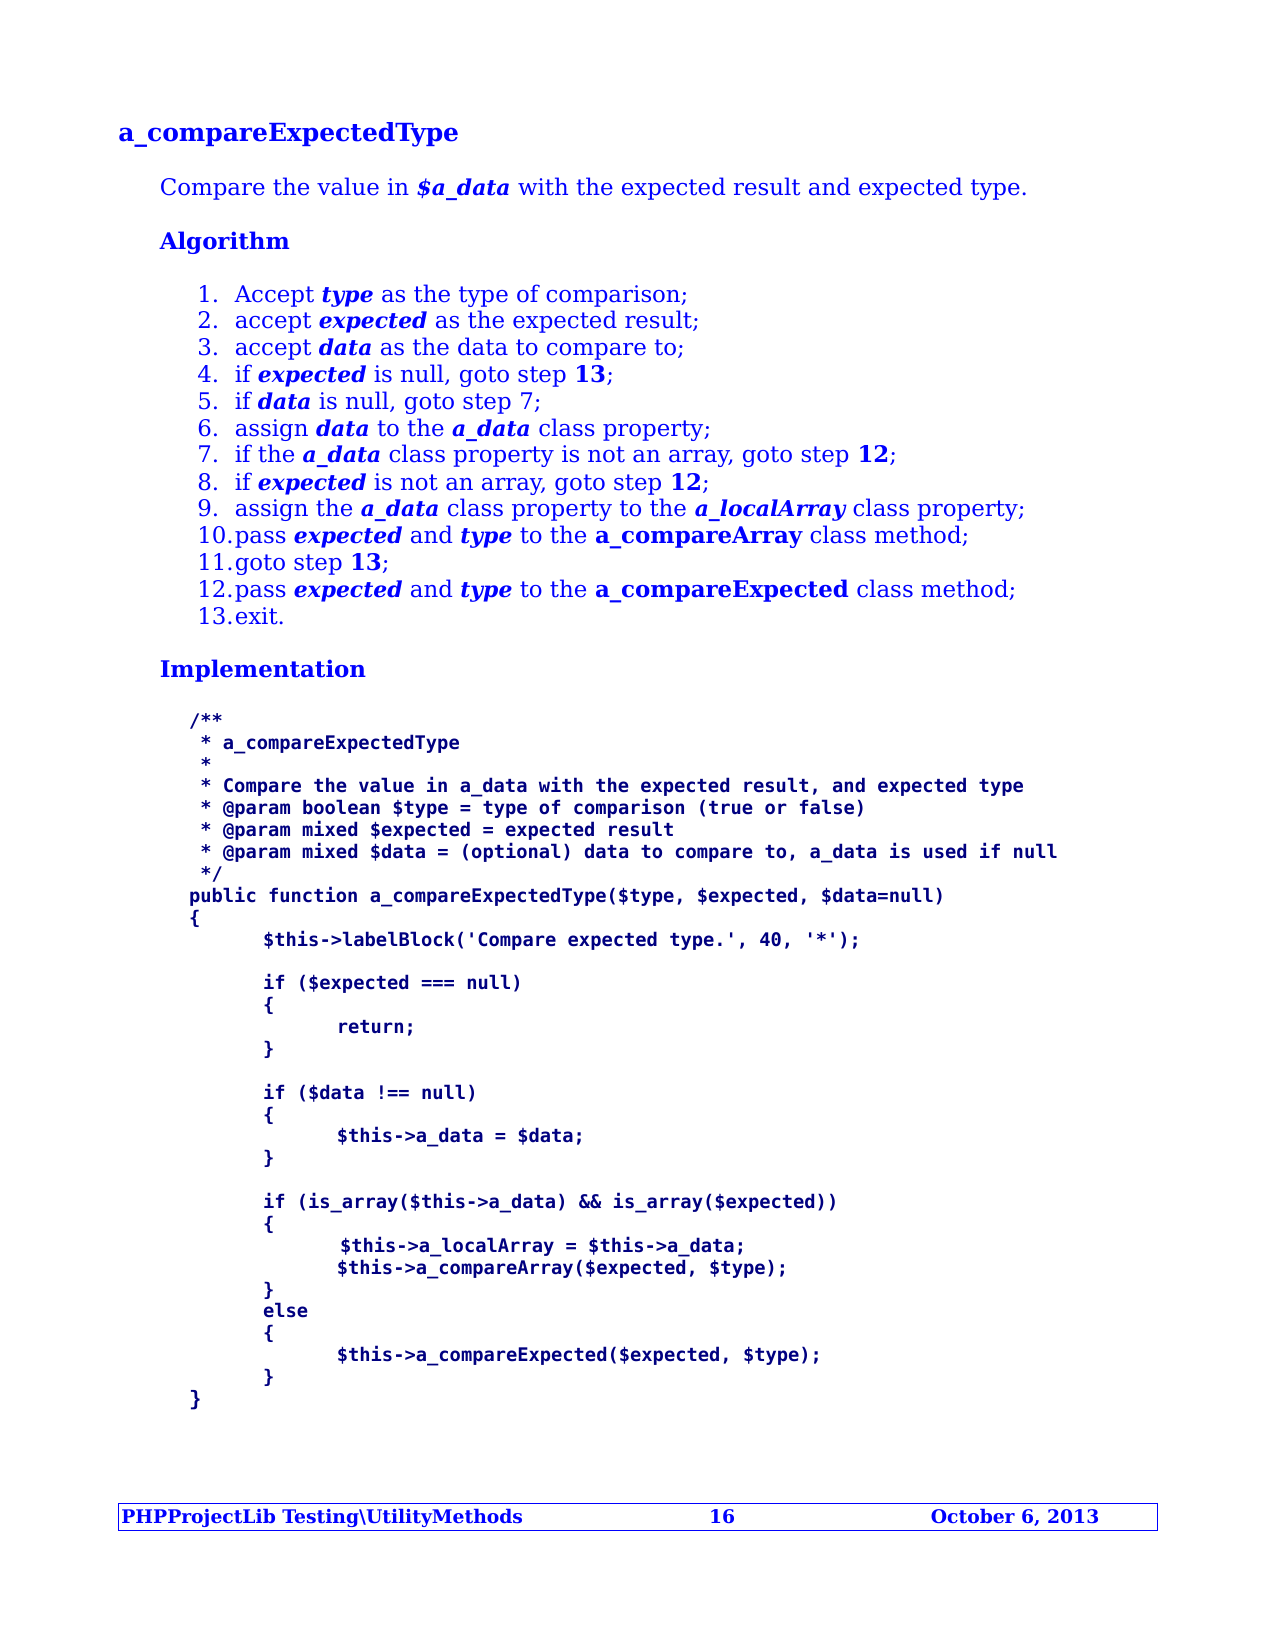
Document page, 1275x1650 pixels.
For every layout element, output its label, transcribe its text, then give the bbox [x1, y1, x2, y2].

list assign the a_data class property to the a_localArray class property; [197, 495, 1157, 522]
list } [189, 1388, 1157, 1412]
list * Compare the value in a_data with the expected result, and expected type [189, 775, 1157, 797]
list pass expected and type to the a_compareExpected class method; [197, 576, 1157, 603]
list $this->a_localArray = $this->a_data; [118, 1235, 1157, 1257]
list if data is null, goto step 7; [197, 388, 1157, 415]
list * @param boolean $type = type of comparison (true or false) [189, 797, 1157, 819]
list assign data to the a_data class property; [197, 415, 1157, 441]
list return; [189, 1016, 1157, 1038]
list if expected is null, goto step 13; [197, 361, 1157, 388]
list accept expected as the expected result; [197, 308, 1157, 334]
list accept data as the data to compare to; [197, 334, 1157, 361]
list public function a_compareExpectedType($type, $expected, $data=null) [189, 885, 1157, 907]
list * @param mixed $data = (optional) data to compare to, a_data is used if null [189, 841, 1157, 863]
list $this->a_data = $data; [189, 1125, 1157, 1147]
list } [189, 1366, 1157, 1388]
list { [189, 1322, 1157, 1344]
list $this->a_compareArray($expected, $type); [189, 1257, 1157, 1278]
list if (is_array($this->a_data) && is_array($expected)) [189, 1191, 1157, 1213]
list { [189, 907, 1157, 928]
list } [189, 1038, 1157, 1060]
list * a_compareExpectedType [189, 732, 1157, 753]
list /** [189, 710, 1157, 732]
list } [189, 1278, 1157, 1300]
list * @param mixed $expected = expected result [189, 819, 1157, 841]
text Implementation [159, 656, 1157, 683]
list */ [189, 863, 1157, 885]
list if the a_data class property is not an array, goto step 12; [197, 441, 1157, 468]
list $this->a_compareExpected($expected, $type); [189, 1344, 1157, 1366]
list goto step 13; [197, 549, 1157, 576]
list * [189, 753, 1157, 775]
list { [189, 994, 1157, 1016]
list exit. [197, 603, 1157, 629]
text Compare the value in $a_data with the expected result and expected type. [159, 174, 1157, 201]
list $this->labelBlock('Compare expected type.', 40, '*'); [189, 928, 1157, 950]
list { [189, 1213, 1157, 1235]
list pass expected and type to the a_compareArray class method; [197, 522, 1157, 549]
list Accept type as the type of comparison; [197, 281, 1157, 308]
text Algorithm [159, 227, 1157, 254]
list if expected is not an array, goto step 12; [197, 468, 1157, 495]
list } [189, 1147, 1157, 1169]
list if ($data !== null) [189, 1082, 1157, 1103]
list else [189, 1300, 1157, 1322]
list { [189, 1103, 1157, 1125]
list if ($expected === null) [189, 972, 1157, 994]
title a_compareExpectedType [118, 118, 1157, 147]
